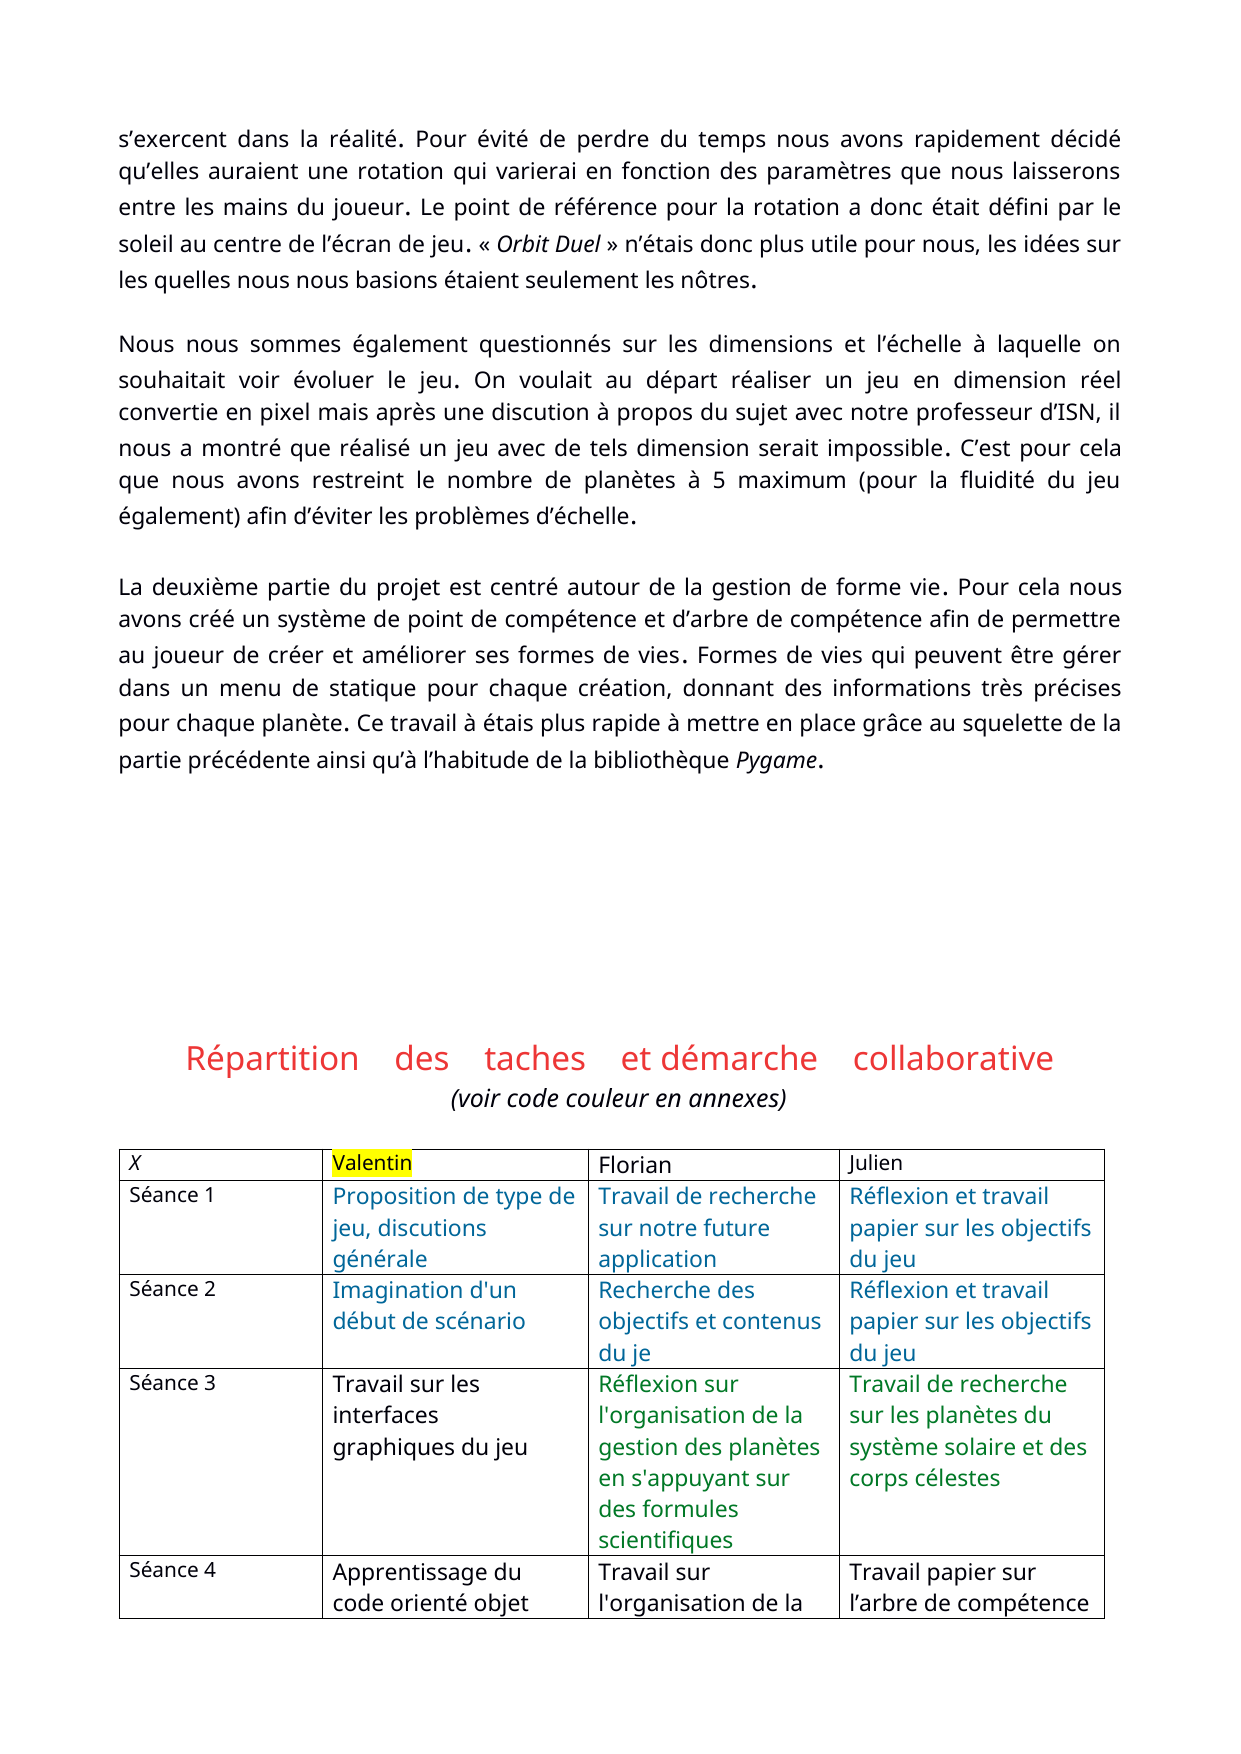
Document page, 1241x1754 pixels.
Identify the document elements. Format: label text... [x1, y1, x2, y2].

table_cell Recherche des objectifs et contenus du je [589, 1275, 839, 1368]
table_cell Séance 3 [120, 1369, 322, 1555]
table_cell Travail de recherche sur notre future application [589, 1181, 839, 1274]
text (voir code couleur en annexes) [118, 1080, 1122, 1114]
table_cell Réflexion sur l'organisation de la gestion des planètes en s'appuyant sur des formules scientifiques [589, 1369, 839, 1555]
text Répartition des taches et démarche collaborative [118, 1035, 1122, 1080]
text s’exercent dans la réalité. Pour évité de perdre du temps nous avons rapidement décidé qu’elles auraient une rotation qui varierai en fonction des paramètres que nous laisserons entre les mains du joueur. Le point de référence pour la rotation a donc était défini par le soleil au centre de l’écran de jeu. « Orbit Duel » n’étais donc plus utile pour nous, les idées sur les quelles nous nous basions étaient seulement les nôtres. [118, 118, 1122, 297]
table_cell Travail papier sur l’arbre de compétence [840, 1556, 1104, 1618]
text La deuxième partie du projet est centré autour de la gestion de forme vie. Pour cela nous avons créé un système de point de compétence et d’arbre de compétence afin de permettre au joueur de créer et améliorer ses formes de vies. Formes de vies qui peuvent être gérer dans un menu de statique pour chaque création, donnant des informations très précises pour chaque planète. Ce travail à étais plus rapide à mettre en place grâce au squelette de la partie précédente ainsi qu’à l’habitude de la bibliothèque Pygame. [118, 567, 1122, 777]
table_cell Séance 4 [120, 1556, 322, 1618]
table_header Valentin [323, 1150, 588, 1180]
table_cell Réflexion et travail papier sur les objectifs du jeu [840, 1181, 1104, 1274]
table_cell Imagination d'un début de scénario [323, 1275, 588, 1368]
table_header Julien [840, 1150, 1104, 1180]
table_cell Séance 2 [120, 1275, 322, 1368]
table_cell Travail sur les interfaces graphiques du jeu [323, 1369, 588, 1555]
table_cell Travail sur l'organisation de la [589, 1556, 839, 1618]
table_cell Apprentissage du code orienté objet [323, 1556, 588, 1618]
table_header X [120, 1150, 322, 1180]
table_cell Travail de recherche sur les planètes du système solaire et des corps célestes [840, 1369, 1104, 1555]
table_cell Proposition de type de jeu, discutions générale [323, 1181, 588, 1274]
table_header Florian [589, 1150, 839, 1180]
table_cell Séance 1 [120, 1181, 322, 1274]
table_cell Réflexion et travail papier sur les objectifs du jeu [840, 1275, 1104, 1368]
text Nous nous sommes également questionnés sur les dimensions et l’échelle à laquelle on souhaitait voir évoluer le jeu. On voulait au départ réaliser un jeu en dimension réel convertie en pixel mais après une discution à propos du sujet avec notre professeur d’ISN, il nous a montré que réalisé un jeu avec de tels dimension serait impossible. C’est pour cela que nous avons restreint le nombre de planètes à 5 maximum (pour la fluidité du jeu également) afin d’éviter les problèmes d’échelle. [118, 328, 1122, 532]
